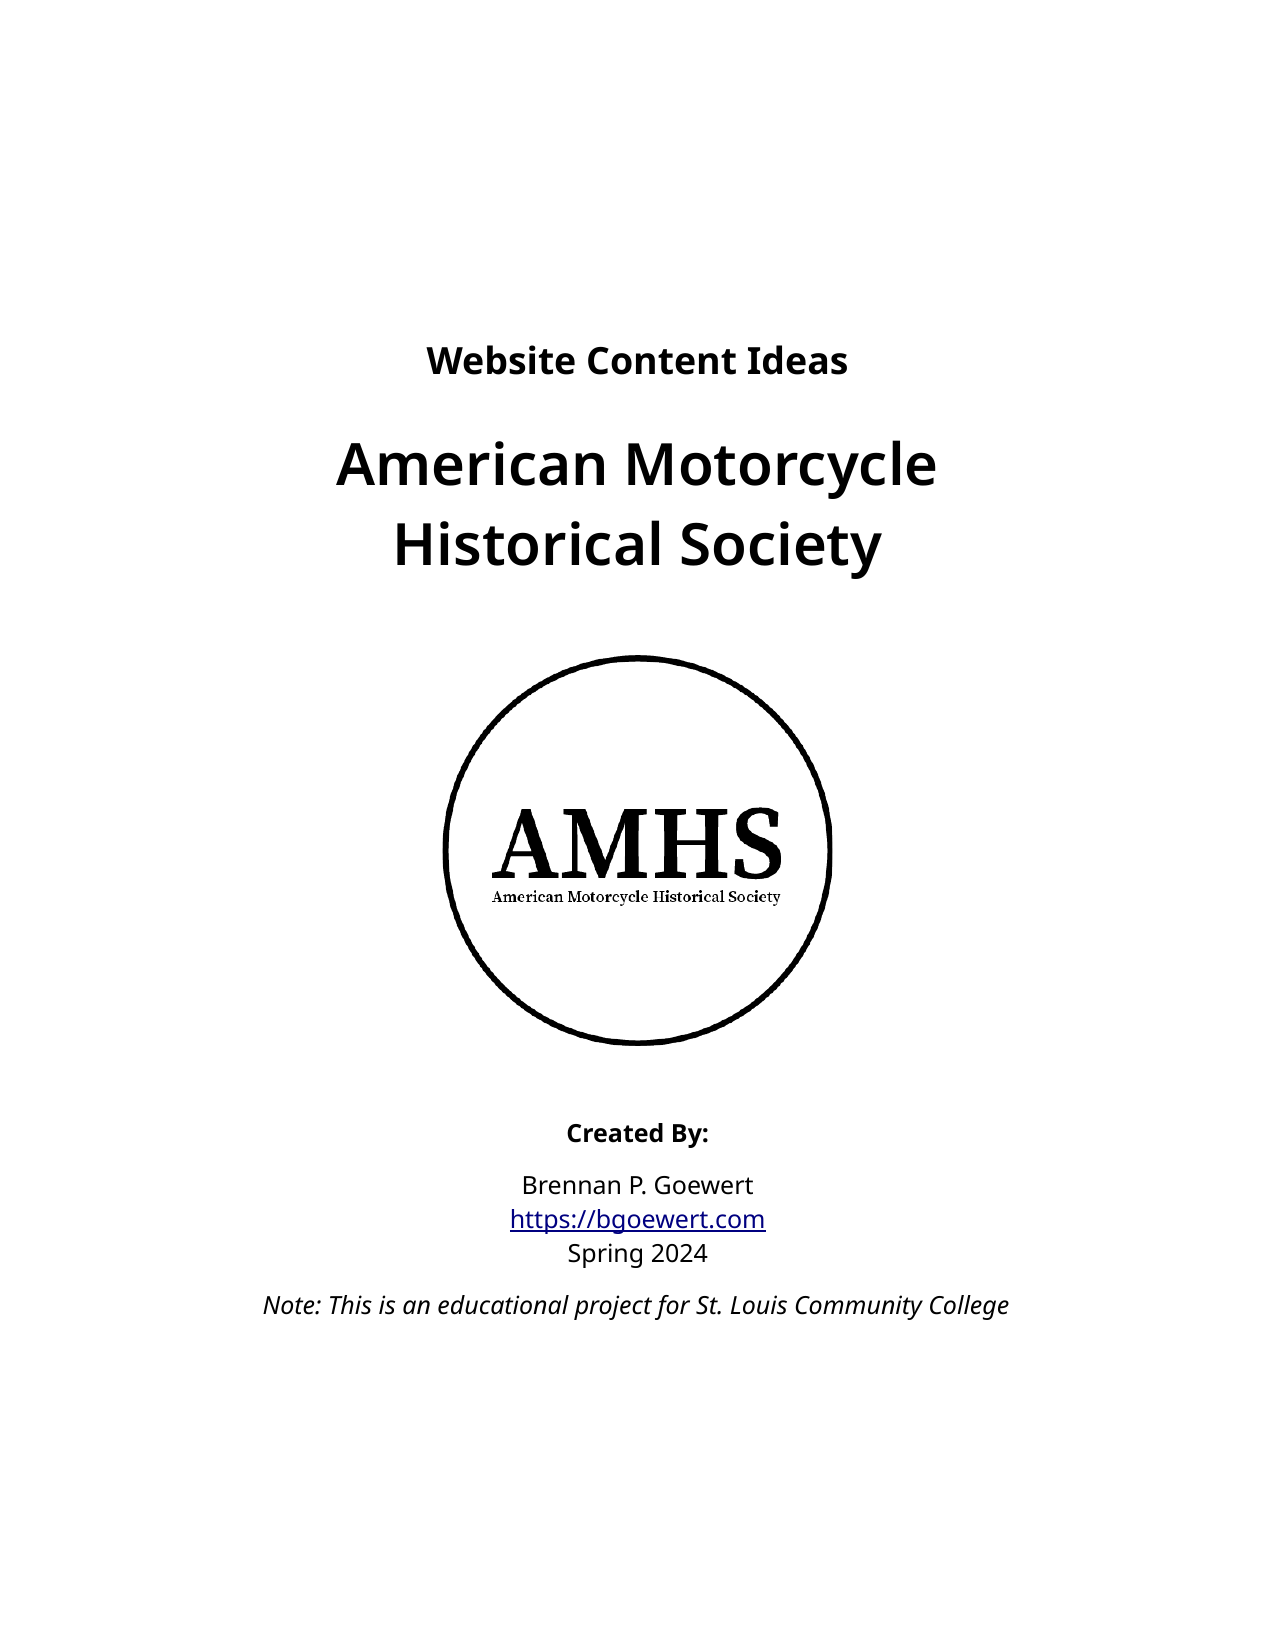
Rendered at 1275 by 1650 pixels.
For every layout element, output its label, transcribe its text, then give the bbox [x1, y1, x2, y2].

picture [442, 655, 833, 1046]
text Created By: [262, 1116, 1013, 1149]
title American Motorcycle Historical Society [262, 423, 1013, 582]
text Note: This is an educational project for St. Louis Community College [262, 1288, 1013, 1322]
text Brennan P. Goewert https://bgoewert.com Spring 2024 [262, 1167, 1013, 1270]
subtitle Website Content Ideas [262, 335, 1013, 386]
